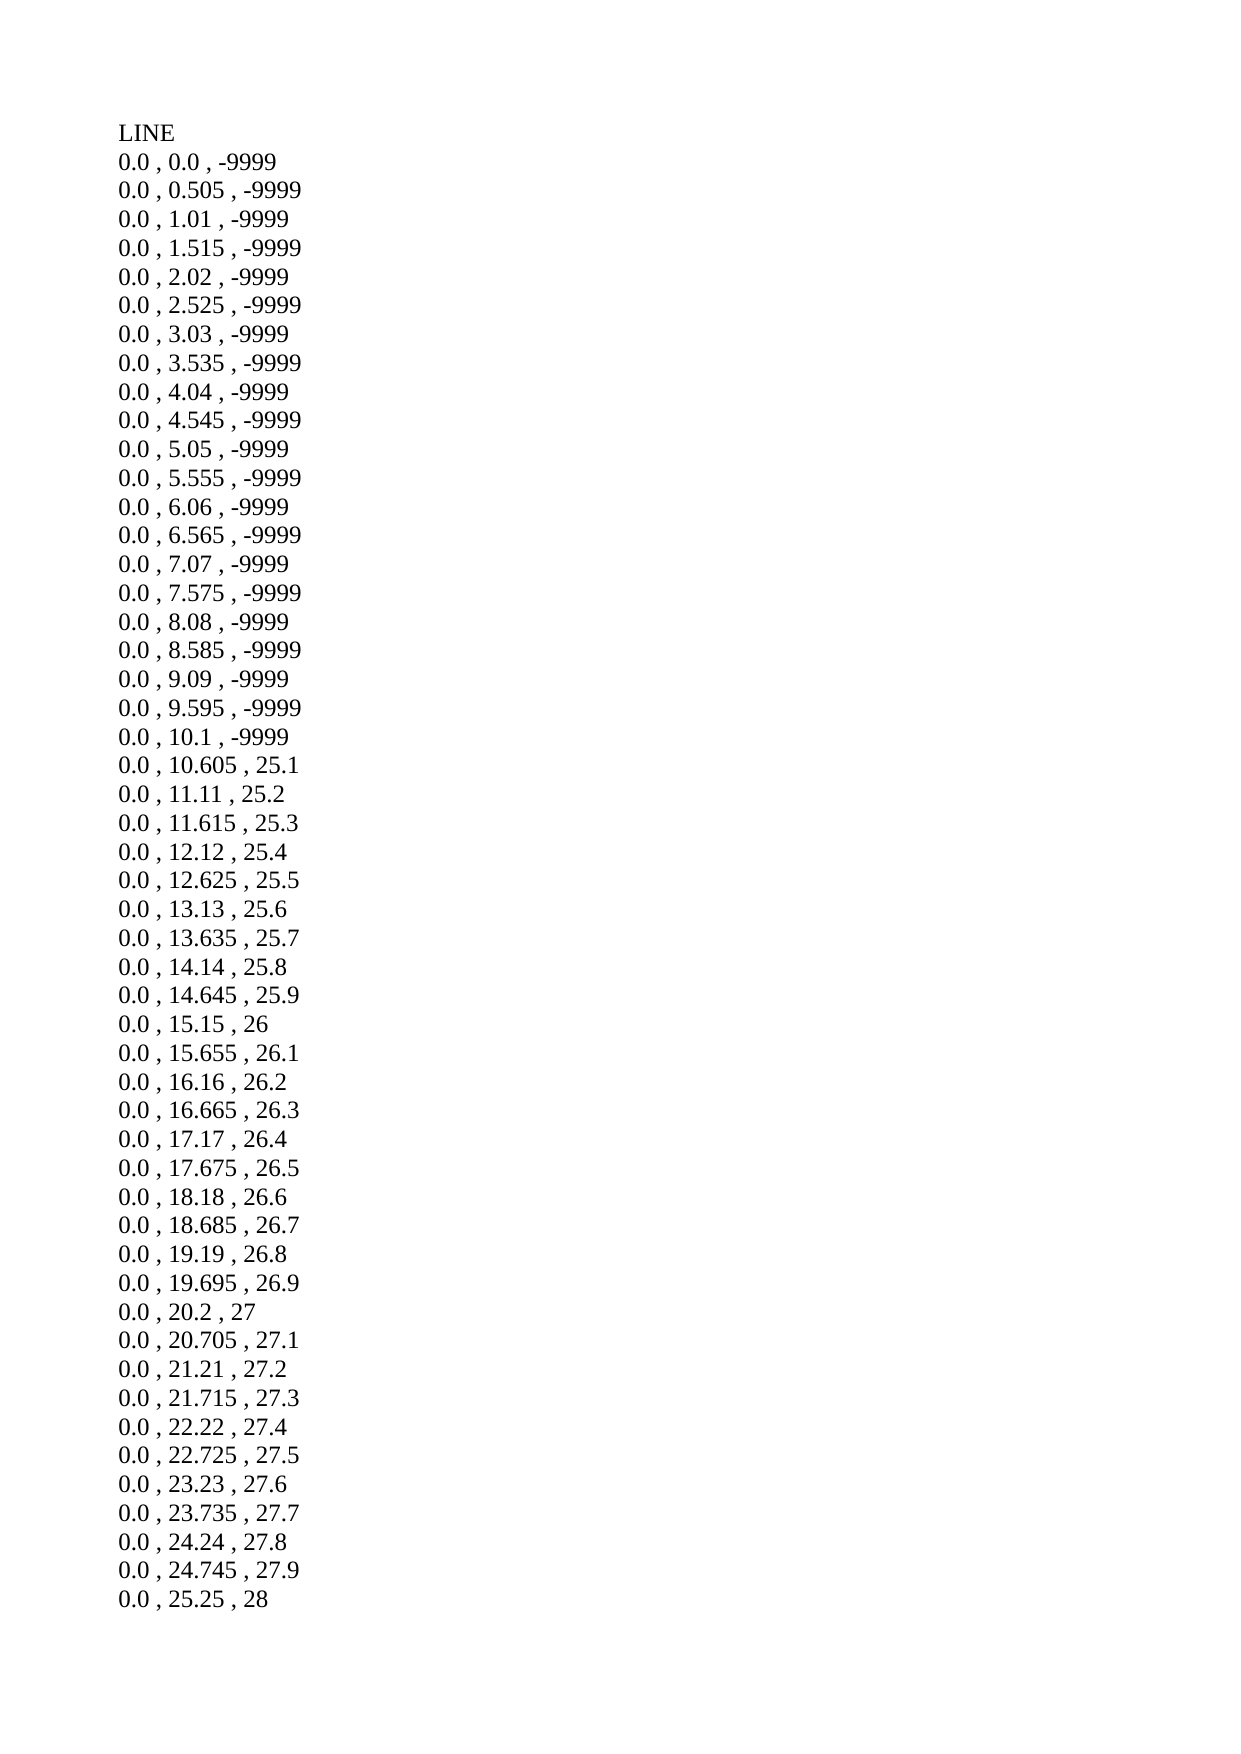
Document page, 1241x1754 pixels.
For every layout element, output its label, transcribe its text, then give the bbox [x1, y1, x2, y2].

text 0.0 , 12.12 , 25.4 [118, 837, 1122, 866]
text 0.0 , 9.595 , -9999 [118, 693, 1122, 722]
text 0.0 , 20.705 , 27.1 [118, 1326, 1122, 1354]
text 0.0 , 0.0 , -9999 [118, 147, 1122, 176]
text LINE [118, 118, 1122, 147]
text 0.0 , 4.545 , -9999 [118, 406, 1122, 434]
text 0.0 , 6.06 , -9999 [118, 492, 1122, 521]
text 0.0 , 18.18 , 26.6 [118, 1182, 1122, 1211]
text 0.0 , 10.1 , -9999 [118, 722, 1122, 751]
text 0.0 , 8.08 , -9999 [118, 607, 1122, 636]
text 0.0 , 14.14 , 25.8 [118, 952, 1122, 981]
text 0.0 , 22.725 , 27.5 [118, 1441, 1122, 1469]
text 0.0 , 24.24 , 27.8 [118, 1527, 1122, 1556]
text 0.0 , 9.09 , -9999 [118, 664, 1122, 693]
text 0.0 , 11.615 , 25.3 [118, 808, 1122, 837]
text 0.0 , 13.635 , 25.7 [118, 923, 1122, 952]
text 0.0 , 22.22 , 27.4 [118, 1412, 1122, 1441]
text 0.0 , 1.515 , -9999 [118, 233, 1122, 262]
text 0.0 , 0.505 , -9999 [118, 176, 1122, 204]
text 0.0 , 25.25 , 28 [118, 1584, 1122, 1613]
text 0.0 , 21.715 , 27.3 [118, 1383, 1122, 1412]
text 0.0 , 2.02 , -9999 [118, 262, 1122, 291]
text 0.0 , 5.555 , -9999 [118, 463, 1122, 492]
text 0.0 , 14.645 , 25.9 [118, 981, 1122, 1009]
text 0.0 , 20.2 , 27 [118, 1297, 1122, 1326]
text 0.0 , 21.21 , 27.2 [118, 1354, 1122, 1383]
text 0.0 , 23.23 , 27.6 [118, 1469, 1122, 1498]
text 0.0 , 1.01 , -9999 [118, 204, 1122, 233]
text 0.0 , 4.04 , -9999 [118, 377, 1122, 406]
text 0.0 , 16.16 , 26.2 [118, 1067, 1122, 1096]
text 0.0 , 15.655 , 26.1 [118, 1038, 1122, 1067]
text 0.0 , 3.03 , -9999 [118, 319, 1122, 348]
text 0.0 , 17.17 , 26.4 [118, 1124, 1122, 1153]
text 0.0 , 6.565 , -9999 [118, 521, 1122, 549]
text 0.0 , 18.685 , 26.7 [118, 1211, 1122, 1239]
text 0.0 , 11.11 , 25.2 [118, 779, 1122, 808]
text 0.0 , 7.575 , -9999 [118, 578, 1122, 607]
text 0.0 , 17.675 , 26.5 [118, 1153, 1122, 1182]
text 0.0 , 13.13 , 25.6 [118, 894, 1122, 923]
text 0.0 , 8.585 , -9999 [118, 636, 1122, 664]
text 0.0 , 12.625 , 25.5 [118, 866, 1122, 894]
text 0.0 , 10.605 , 25.1 [118, 751, 1122, 779]
text 0.0 , 7.07 , -9999 [118, 549, 1122, 578]
text 0.0 , 5.05 , -9999 [118, 434, 1122, 463]
text 0.0 , 19.695 , 26.9 [118, 1268, 1122, 1297]
text 0.0 , 23.735 , 27.7 [118, 1498, 1122, 1527]
text 0.0 , 3.535 , -9999 [118, 348, 1122, 377]
text 0.0 , 19.19 , 26.8 [118, 1239, 1122, 1268]
text 0.0 , 16.665 , 26.3 [118, 1096, 1122, 1124]
text 0.0 , 24.745 , 27.9 [118, 1556, 1122, 1584]
text 0.0 , 2.525 , -9999 [118, 291, 1122, 319]
text 0.0 , 15.15 , 26 [118, 1009, 1122, 1038]
